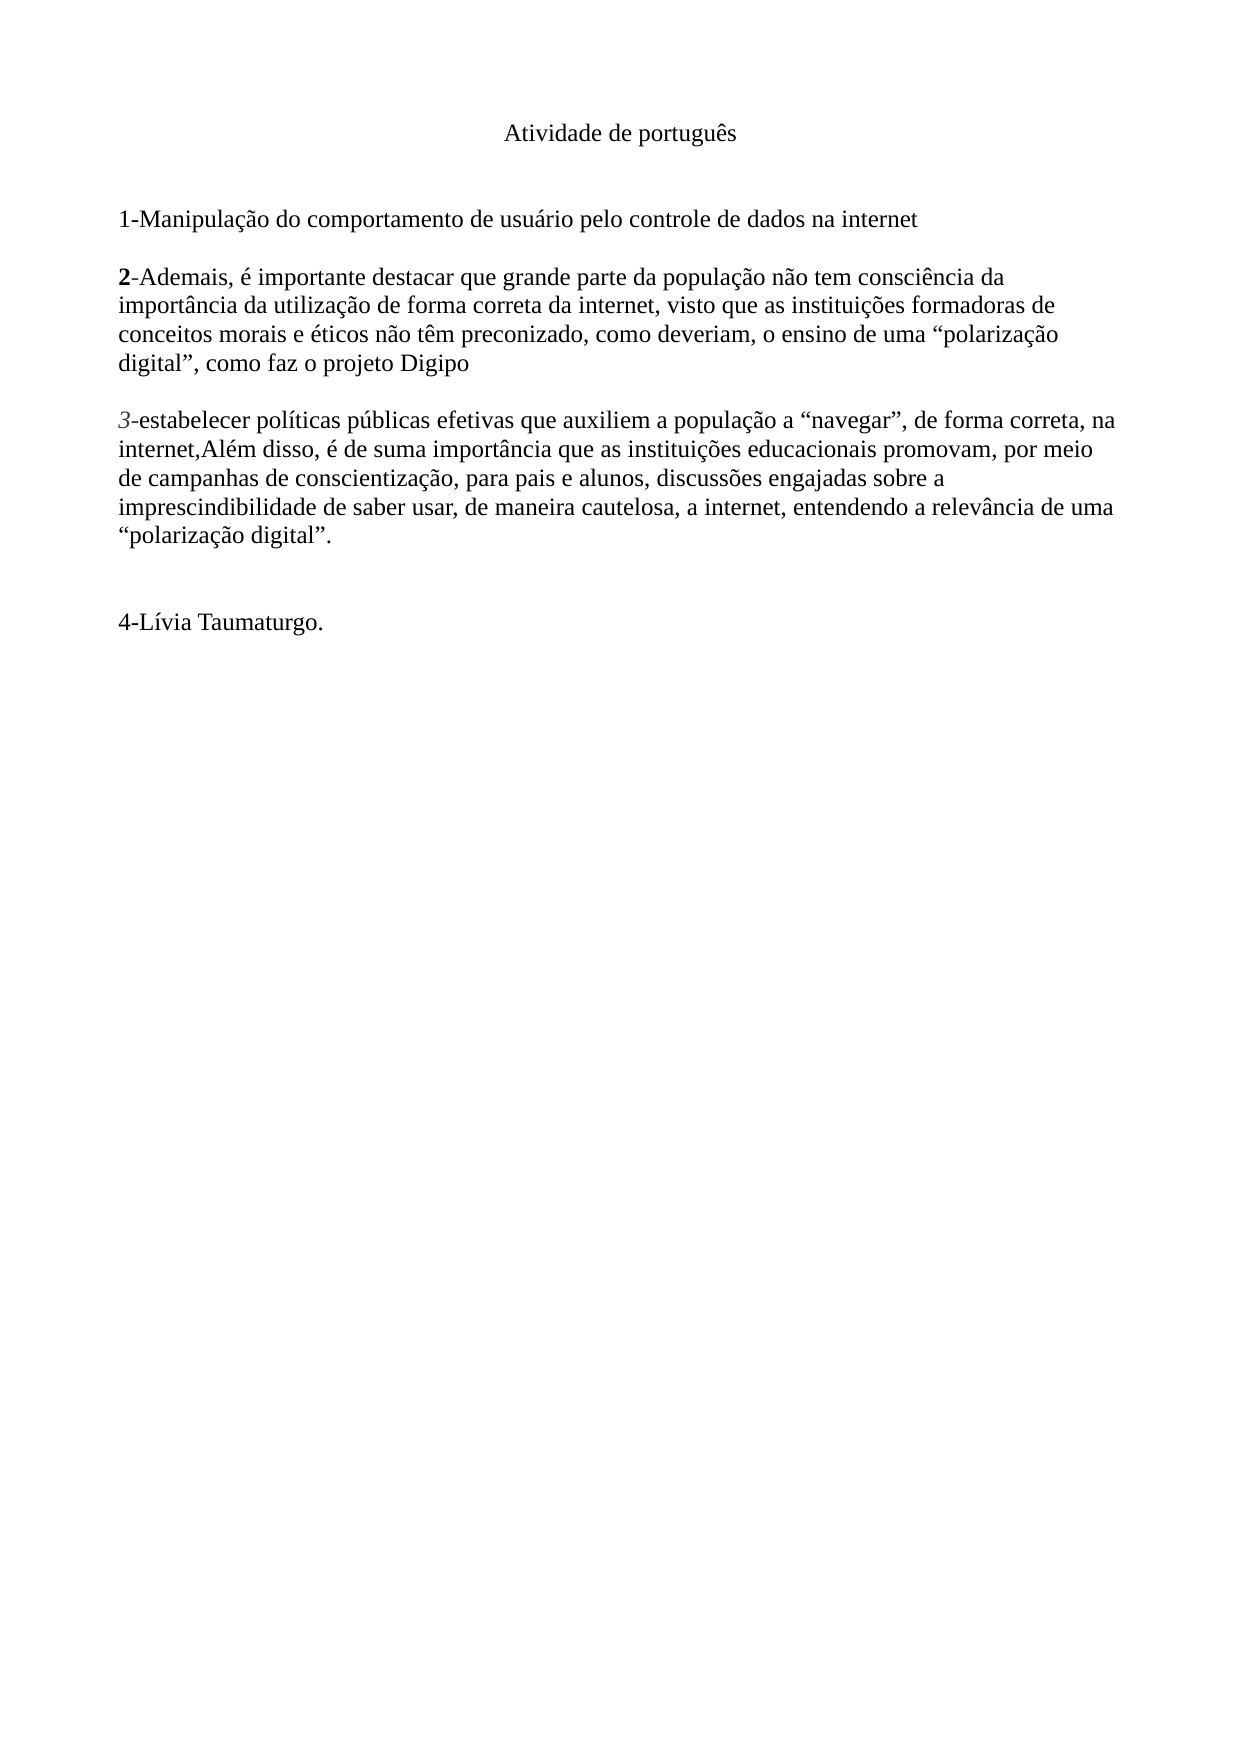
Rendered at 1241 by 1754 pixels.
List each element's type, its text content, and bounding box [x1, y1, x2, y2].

text 1-Manipulação do comportamento de usuário pelo controle de dados na internet [118, 204, 1122, 233]
text 4-Lívia Taumaturgo. [118, 607, 1122, 636]
text 2-Ademais, é importante destacar que grande parte da população não tem consciência da importância da utilização de forma correta da internet, visto que as instituições formadoras de conceitos morais e éticos não têm preconizado, como deveriam, o ensino de uma “polarização digital”, como faz o projeto Digipo [118, 262, 1122, 377]
text Atividade de português [118, 118, 1122, 147]
text 3-estabelecer políticas públicas efetivas que auxiliem a população a “navegar”, de forma correta, na internet,Além disso, é de suma importância que as instituições educacionais promovam, por meio de campanhas de conscientização, para pais e alunos, discussões engajadas sobre a imprescindibilidade de saber usar, de maneira cautelosa, a internet, entendendo a relevância de uma “polarização digital”. [118, 406, 1122, 549]
